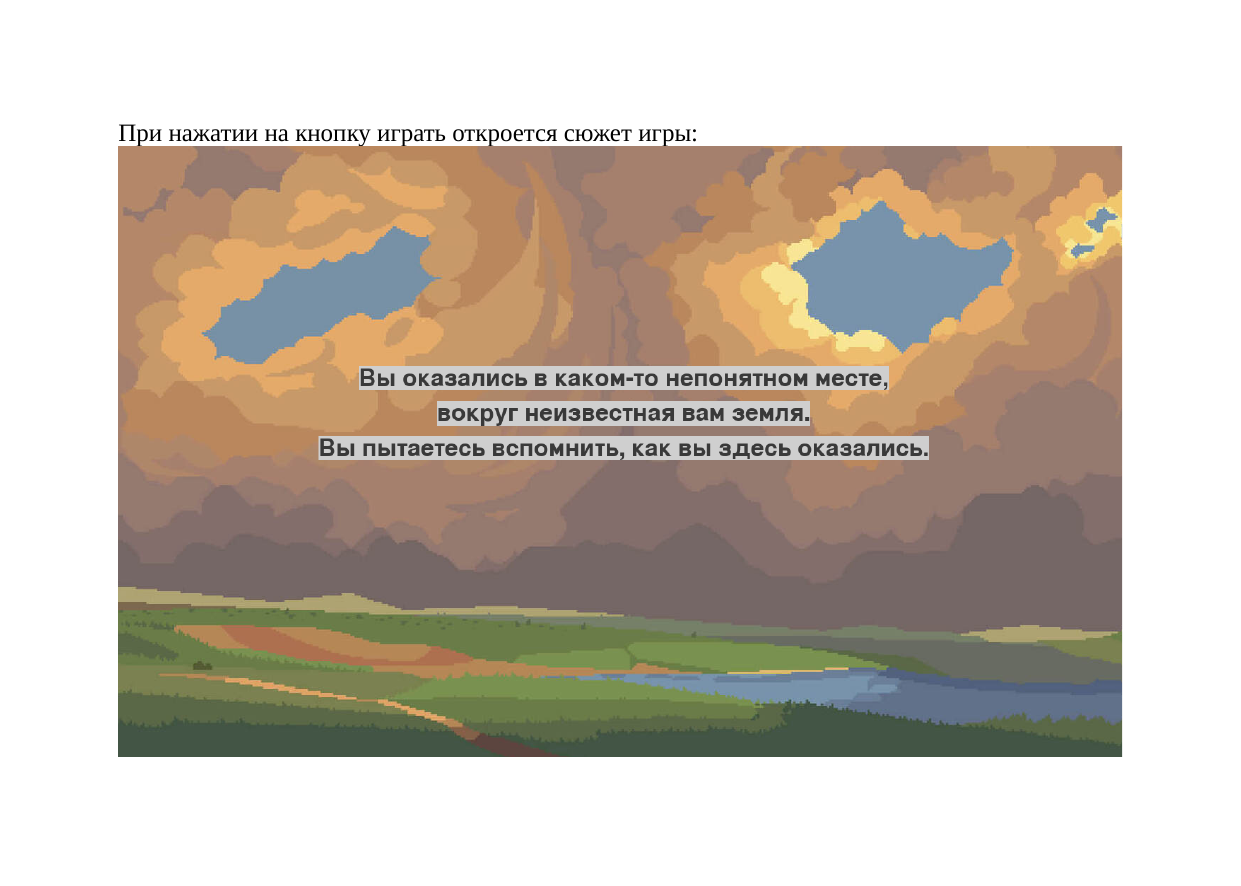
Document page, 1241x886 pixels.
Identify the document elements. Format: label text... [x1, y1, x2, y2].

picture [118, 146, 1123, 757]
text При нажатии на кнопку играть откроется сюжет игры: [118, 118, 1122, 146]
